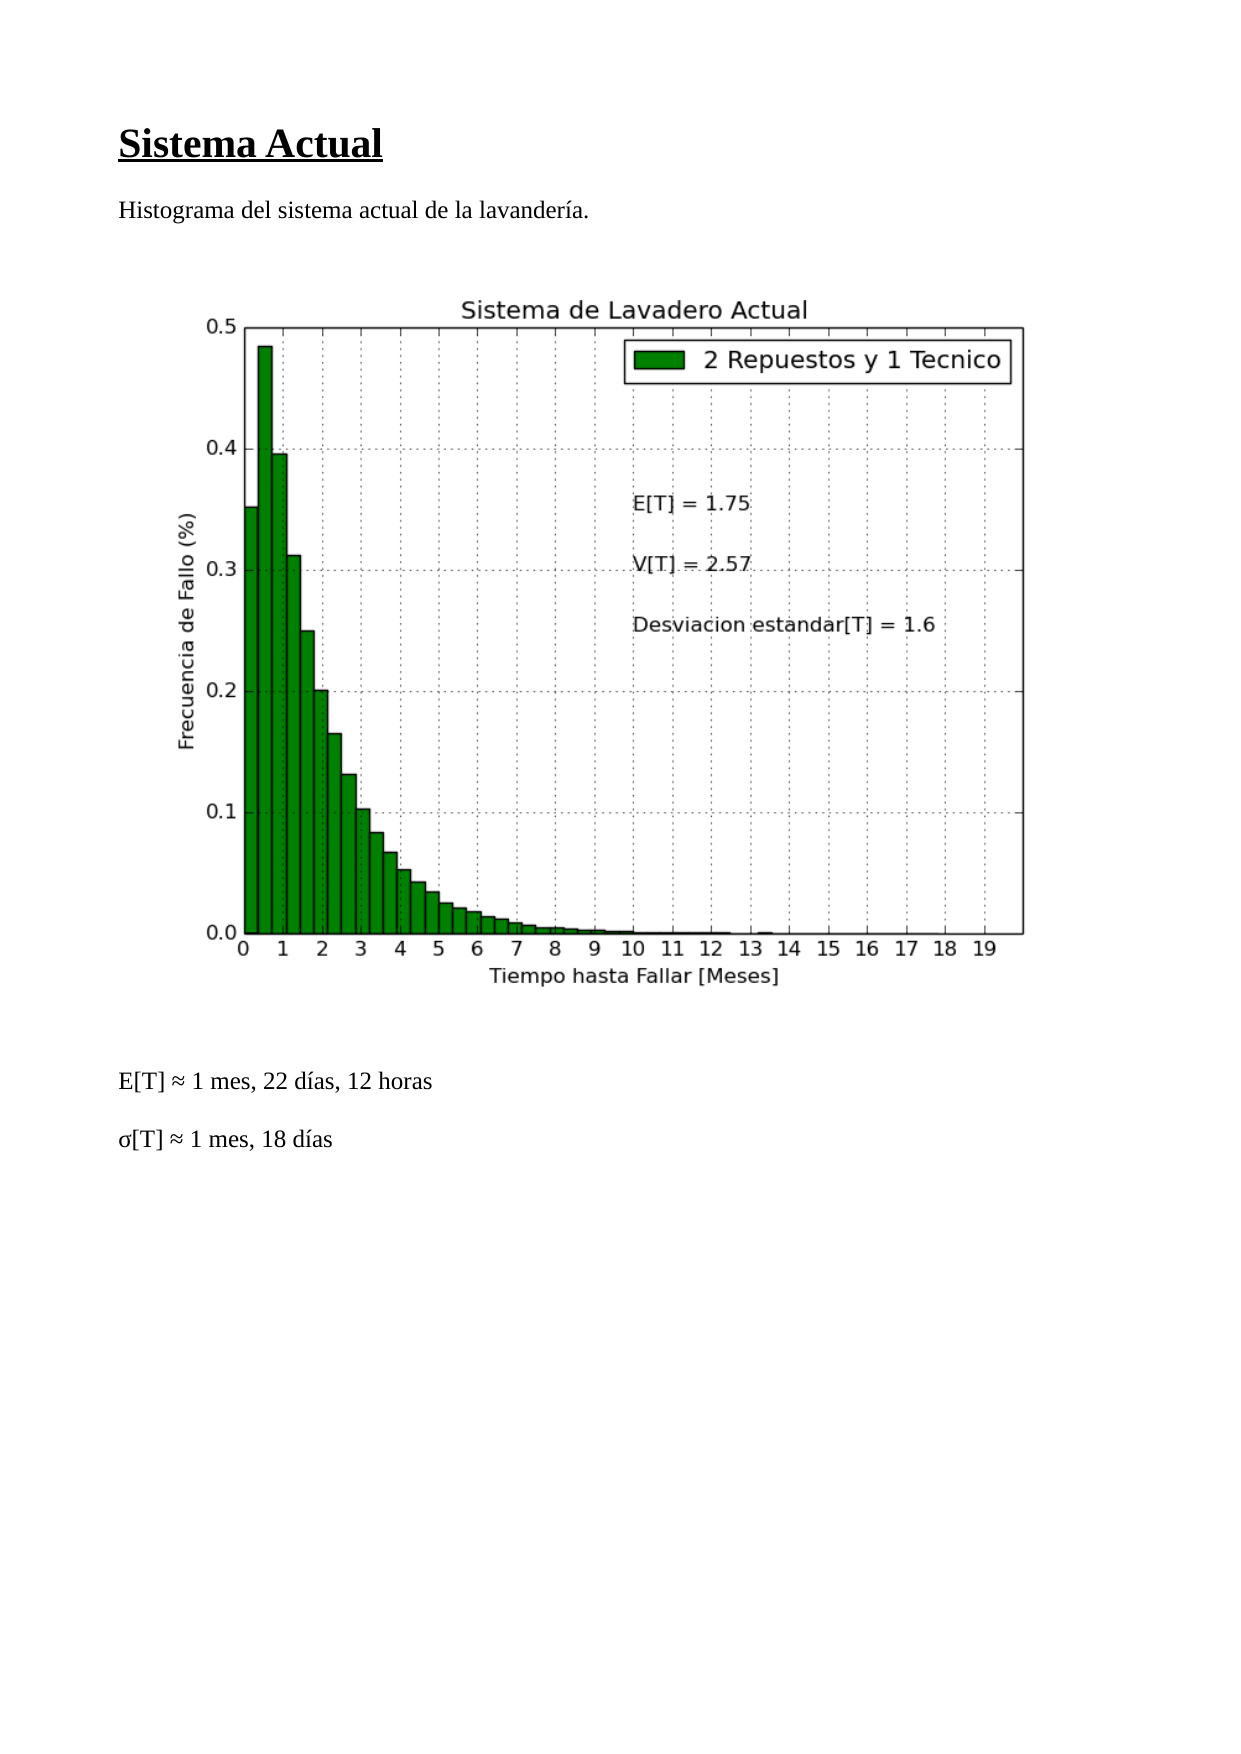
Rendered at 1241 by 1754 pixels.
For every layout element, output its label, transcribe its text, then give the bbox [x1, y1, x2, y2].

text Sistema Actual [118, 118, 1122, 166]
text E[T] ≈ 1 mes, 22 días, 12 horas [118, 1066, 1122, 1095]
text Histograma del sistema actual de la lavandería. [118, 195, 1122, 223]
text σ[T] ≈ 1 mes, 18 días [118, 1124, 1122, 1153]
picture [118, 252, 1123, 1009]
